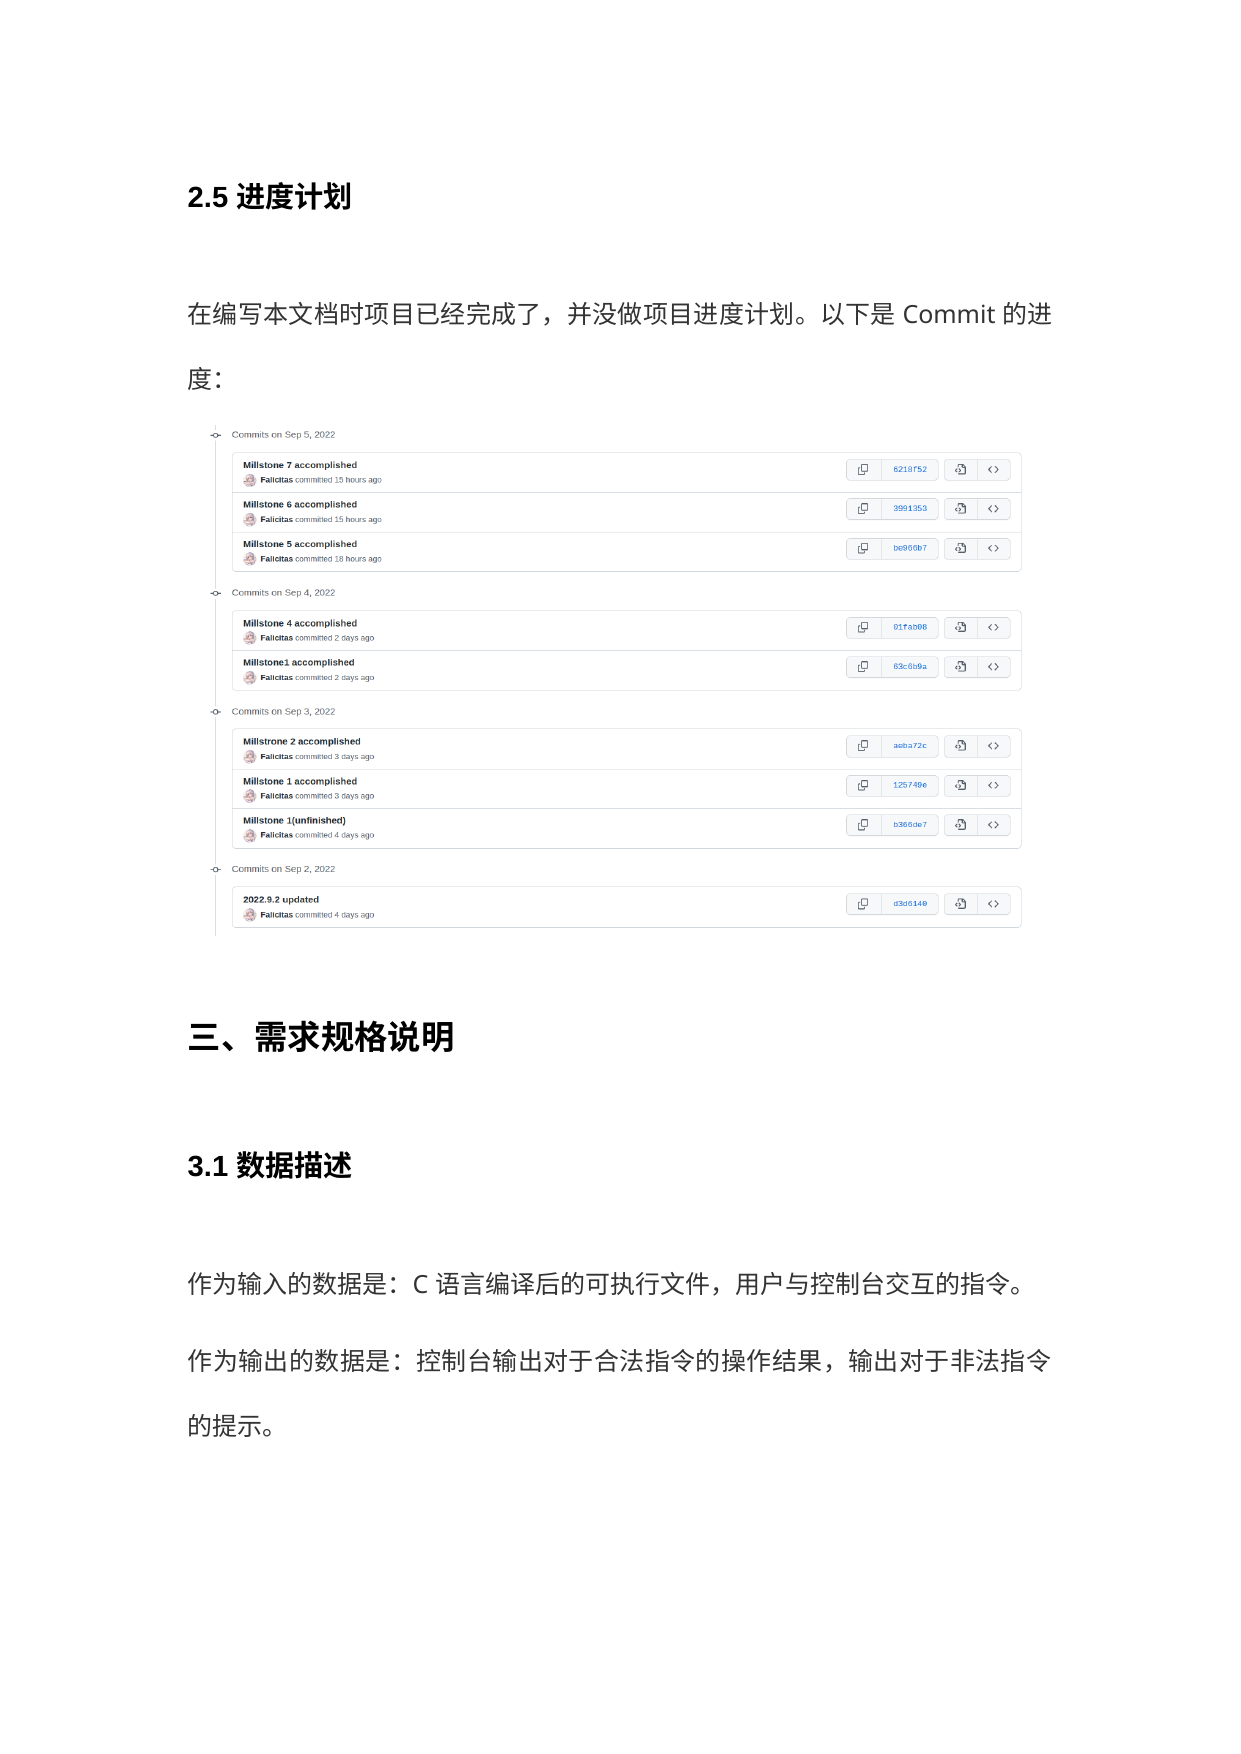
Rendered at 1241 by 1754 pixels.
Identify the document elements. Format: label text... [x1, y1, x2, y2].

text 作为输入的数据是：C 语言编译后的可执行文件，用户与控制台交互的指令。 [187, 1250, 1053, 1315]
text 作为输出的数据是：控制台输出对于合法指令的操作结果，输出对于非法指令的提示。 [187, 1327, 1053, 1457]
subtitle 3.1 数据描述 [187, 1131, 1053, 1196]
text 在编写本文档时项目已经完成了，并没做项目进度计划。以下是 Commit 的进度： [187, 280, 1053, 410]
subtitle 2.5 进度计划 [187, 162, 1053, 227]
subtitle 三、需求规格说明 [187, 1002, 1053, 1067]
picture [187, 422, 1053, 936]
